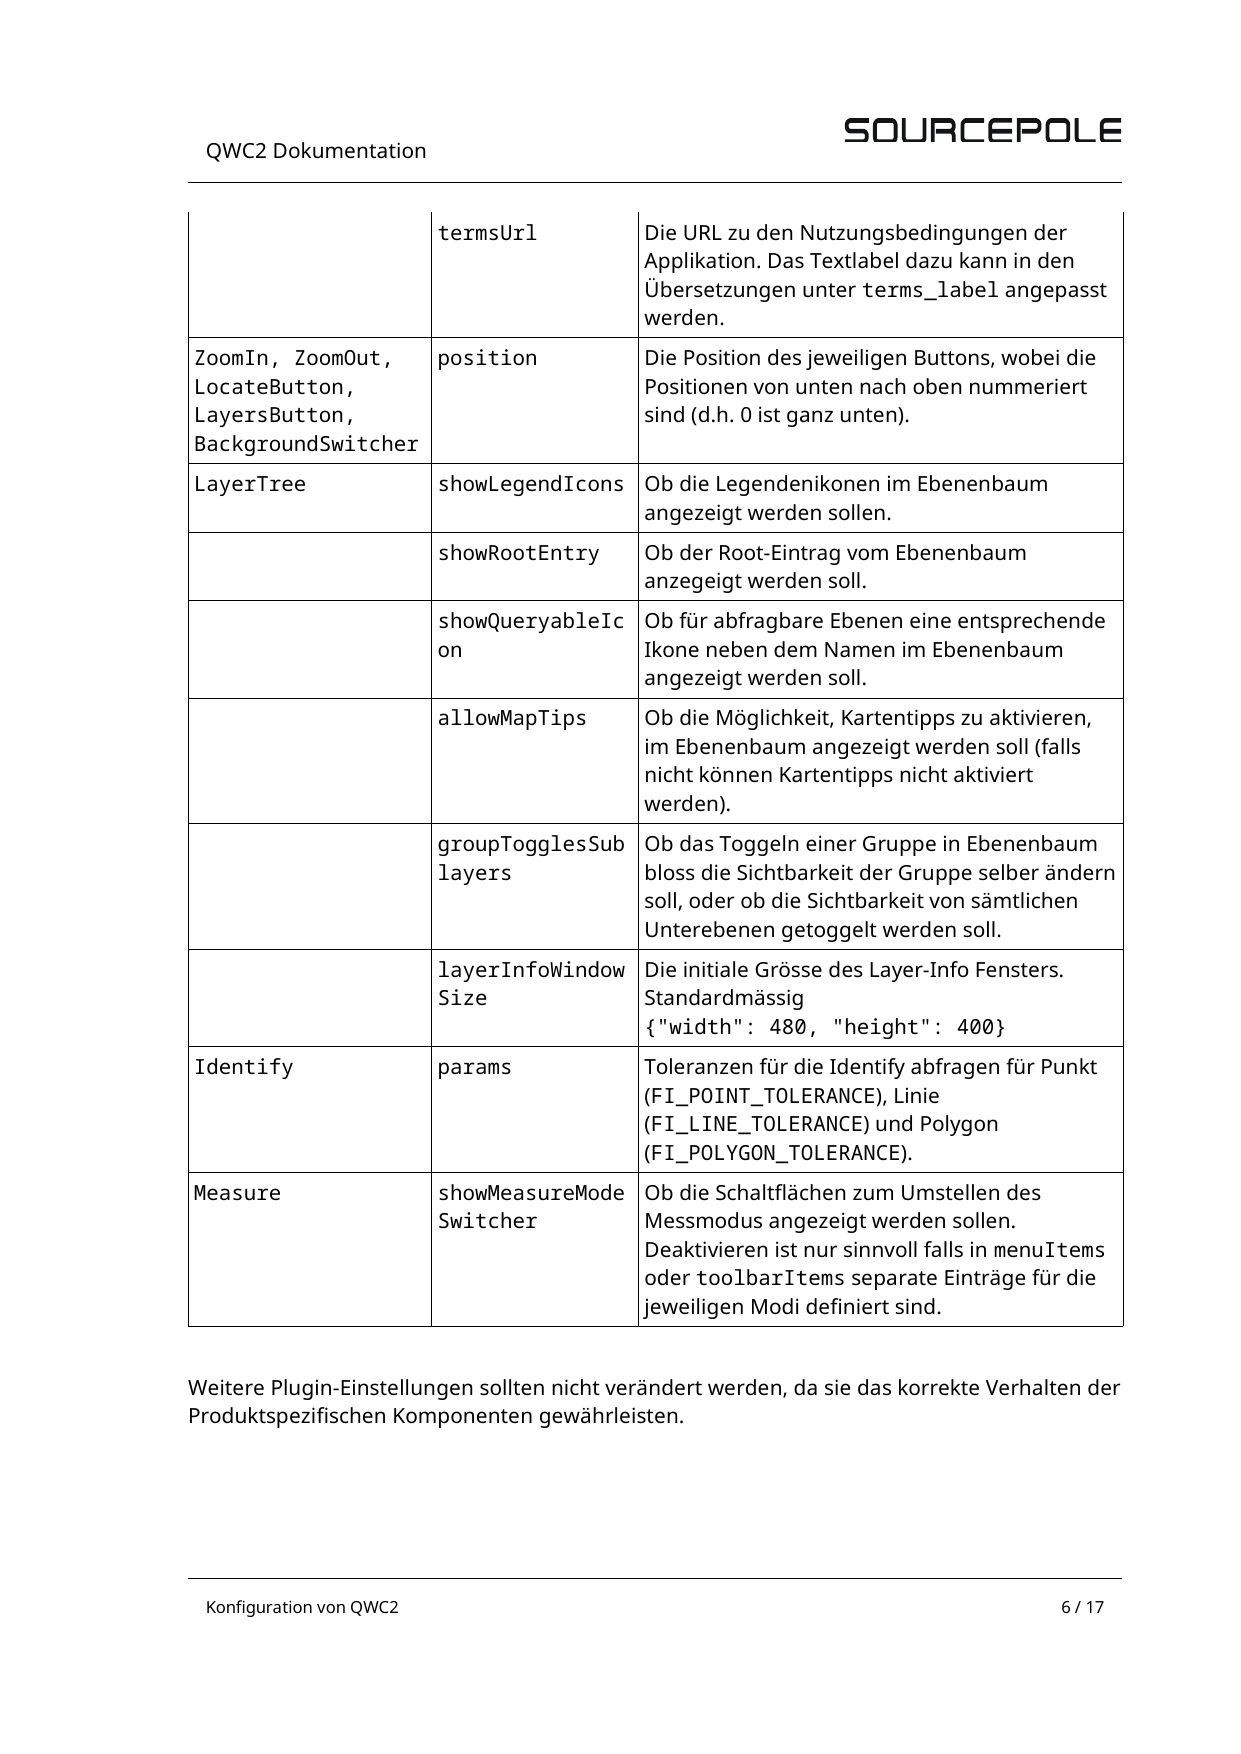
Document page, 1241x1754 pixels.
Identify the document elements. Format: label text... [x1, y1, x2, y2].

table_cell Toleranzen für die Identify abfragen für Punkt (FI_POINT_TOLERANCE), Linie (FI_LINE_TOLERANCE) und Polygon (FI_POLYGON_TOLERANCE). [639, 1047, 1123, 1172]
table_cell LayerTree [189, 464, 431, 532]
table_cell showQueryableIcon [432, 601, 638, 698]
table_cell Ob die Schaltflächen zum Umstellen des Messmodus angezeigt werden sollen. Deaktivieren ist nur sinnvoll falls in menuItems oder toolbarItems separate Einträge für die jeweiligen Modi definiert sind. [639, 1173, 1123, 1326]
table_cell Die initiale Grösse des Layer-Info Fensters. Standardmässig {"width": 480, "height": 400} [639, 950, 1123, 1046]
table_cell Ob für abfragbare Ebenen eine entsprechende Ikone neben dem Namen im Ebenenbaum angezeigt werden soll. [639, 601, 1123, 698]
table_cell Die URL zu den Nutzungsbedingungen der Applikation. Das Textlabel dazu kann in den Übersetzungen unter terms_label angepasst werden. [639, 212, 1123, 337]
table_cell [189, 533, 431, 600]
table_cell Die Position des jeweiligen Buttons, wobei die Positionen von unten nach oben nummeriert sind (d.h. 0 ist ganz unten). [639, 338, 1123, 463]
table_cell showMeasureModeSwitcher [432, 1173, 638, 1326]
table_cell allowMapTips [432, 699, 638, 823]
table_cell groupTogglesSublayers [432, 824, 638, 949]
table_cell Ob die Legendenikonen im Ebenenbaum angezeigt werden sollen. [639, 464, 1123, 532]
table_cell showRootEntry [432, 533, 638, 600]
table_cell params [432, 1047, 638, 1172]
table_cell position [432, 338, 638, 463]
table_cell Ob das Toggeln einer Gruppe in Ebenenbaum bloss die Sichtbarkeit der Gruppe selber ändern soll, oder ob die Sichtbarkeit von sämtlichen Unterebenen getoggelt werden soll. [639, 824, 1123, 949]
table_cell ZoomIn, ZoomOut, LocateButton, LayersButton, BackgroundSwitcher [189, 338, 431, 463]
table_cell layerInfoWindowSize [432, 950, 638, 1046]
table_cell Measure [189, 1173, 431, 1326]
table_cell termsUrl [432, 212, 638, 337]
table_cell Identify [189, 1047, 431, 1172]
table_cell [189, 212, 431, 337]
table_cell [189, 699, 431, 823]
table_cell [189, 950, 431, 1046]
table_cell Ob der Root-Eintrag vom Ebenenbaum anzegeigt werden soll. [639, 533, 1123, 600]
table_cell [189, 824, 431, 949]
table_cell showLegendIcons [432, 464, 638, 532]
table_cell Ob die Möglichkeit, Kartentipps zu aktivieren, im Ebenenbaum angezeigt werden soll (falls nicht können Kartentipps nicht aktiviert werden). [639, 699, 1123, 823]
text Weitere Plugin-Einstellungen sollten nicht verändert werden, da sie das korrekte Verhalten der Produktspezifischen Komponenten gewährleisten. [188, 1372, 1122, 1429]
table_cell [189, 601, 431, 698]
